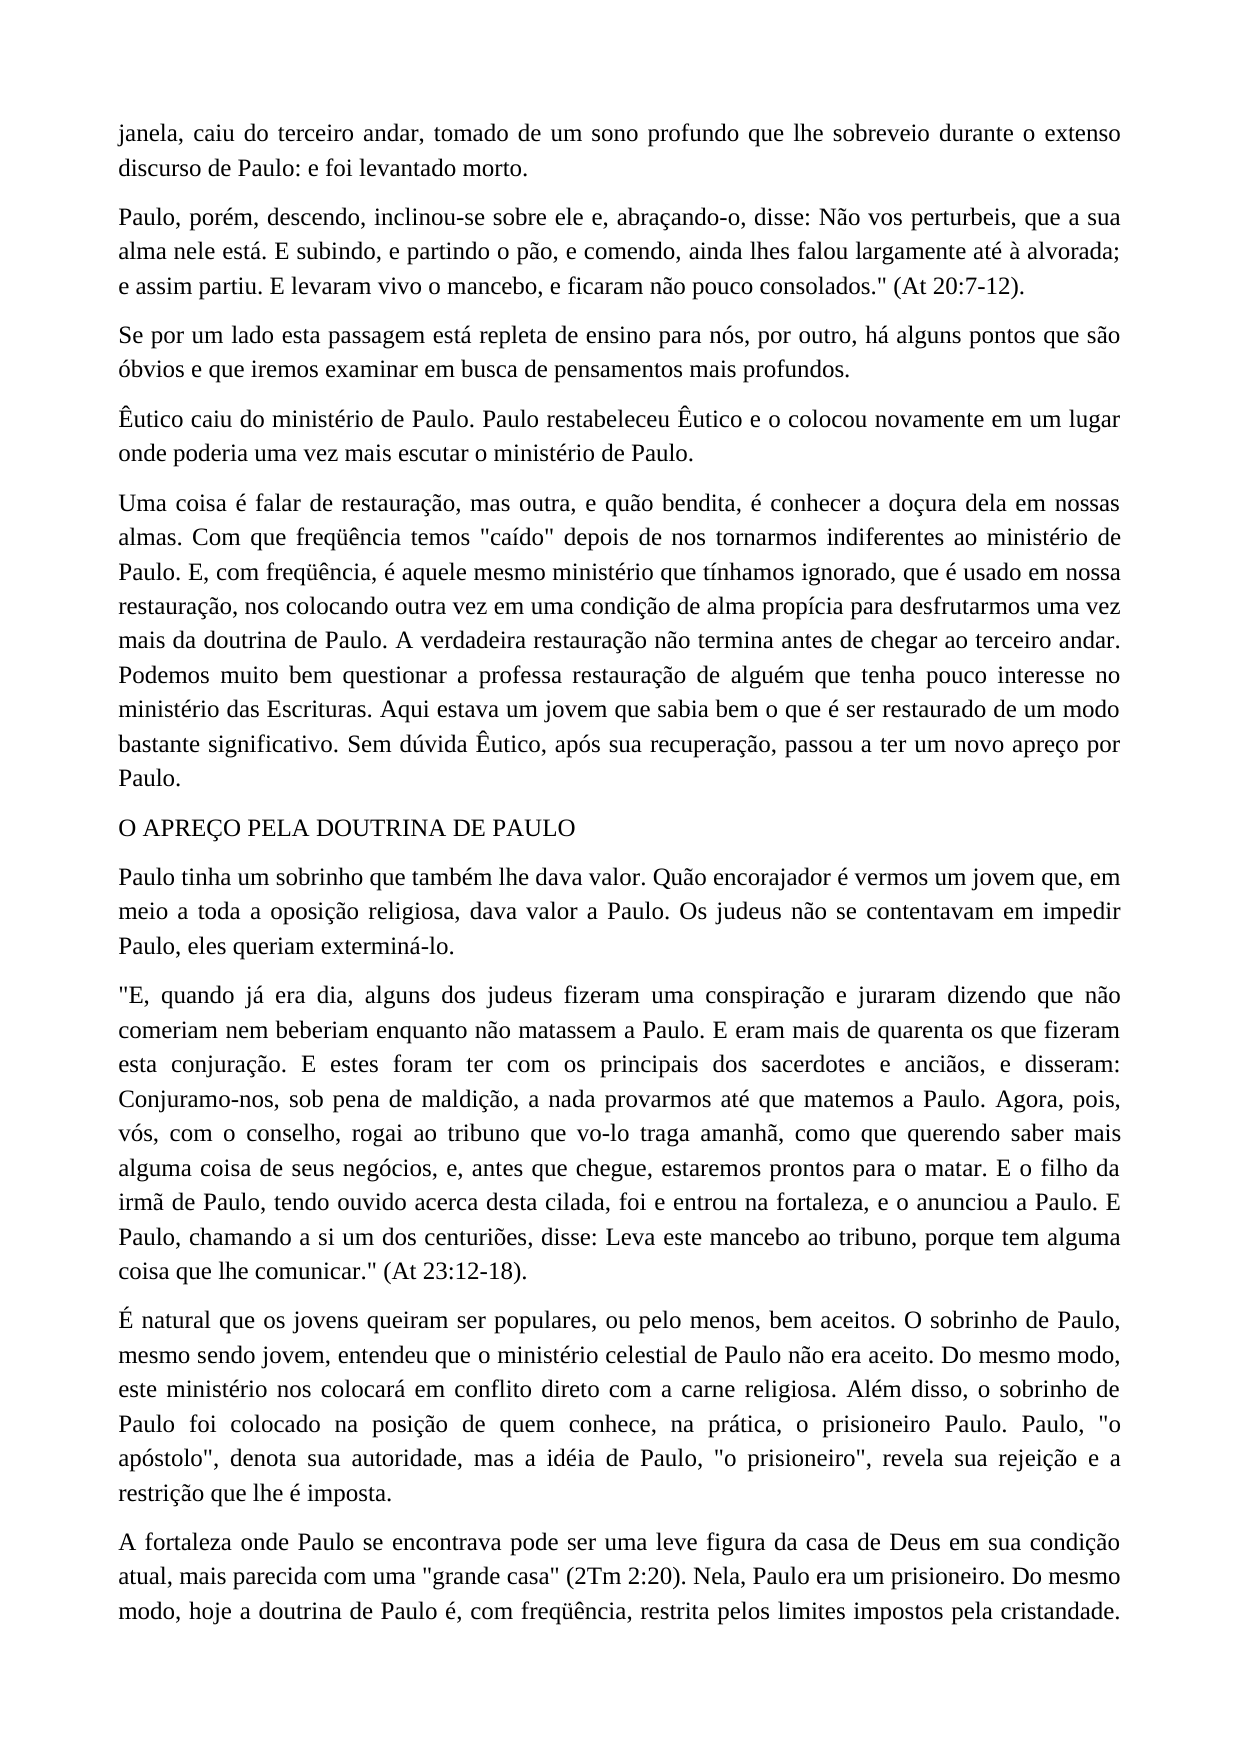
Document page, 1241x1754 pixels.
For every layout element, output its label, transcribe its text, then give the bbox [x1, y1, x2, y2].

text janela, caiu do terceiro andar, tomado de um sono profundo que lhe sobreveio durante o extenso discurso de Paulo: e foi levantado morto. [118, 118, 1122, 181]
text Paulo tinha um sobrinho que também lhe dava valor. Quão encorajador é vermos um jovem que, em meio a toda a oposição religiosa, dava valor a Paulo. Os judeus não se contentavam em impedir Paulo, eles queriam exterminá-lo. [118, 862, 1122, 960]
text Êutico caiu do ministério de Paulo. Paulo restabeleceu Êutico e o colocou novamente em um lugar onde poderia uma vez mais escutar o ministério de Paulo. [118, 404, 1122, 467]
text O APREÇO PELA DOUTRINA DE PAULO [118, 813, 1122, 841]
text "E, quando já era dia, alguns dos judeus fizeram uma conspiração e juraram dizendo que não comeriam nem beberiam enquanto não matassem a Paulo. E eram mais de quarenta os que fizeram esta conjuração. E estes foram ter com os principais dos sacerdotes e anciãos, e disseram: Conjuramo-nos, sob pena de maldição, a nada provarmos até que matemos a Paulo. Agora, pois, vós, com o conselho, rogai ao tribuno que vo-lo traga amanhã, como que querendo saber mais alguma coisa de seus negócios, e, antes que chegue, estaremos prontos para o matar. E o filho da irmã de Paulo, tendo ouvido acerca desta cilada, foi e entrou na fortaleza, e o anunciou a Paulo. E Paulo, chamando a si um dos centuriões, disse: Leva este mancebo ao tribuno, porque tem alguma coisa que lhe comunicar." (At 23:12-18). [118, 980, 1122, 1285]
text Se por um lado esta passagem está repleta de ensino para nós, por outro, há alguns pontos que são óbvios e que iremos examinar em busca de pensamentos mais profundos. [118, 320, 1122, 383]
text A fortaleza onde Paulo se encontrava pode ser uma leve figura da casa de Deus em sua condição atual, mais parecida com uma "grande casa" (2Tm 2:20). Nela, Paulo era um prisioneiro. Do mesmo modo, hoje a doutrina de Paulo é, com freqüência, restrita pelos limites impostos pela cristandade. [118, 1527, 1122, 1625]
text Uma coisa é falar de restauração, mas outra, e quão bendita, é conhecer a doçura dela em nossas almas. Com que freqüência temos "caído" depois de nos tornarmos indiferentes ao ministério de Paulo. E, com freqüência, é aquele mesmo ministério que tínhamos ignorado, que é usado em nossa restauração, nos colocando outra vez em uma condição de alma propícia para desfrutarmos uma vez mais da doutrina de Paulo. A verdadeira restauração não termina antes de chegar ao terceiro andar. Podemos muito bem questionar a professa restauração de alguém que tenha pouco interesse no ministério das Escrituras. Aqui estava um jovem que sabia bem o que é ser restaurado de um modo bastante significativo. Sem dúvida Êutico, após sua recuperação, passou a ter um novo apreço por Paulo. [118, 488, 1122, 792]
text É natural que os jovens queiram ser populares, ou pelo menos, bem aceitos. O sobrinho de Paulo, mesmo sendo jovem, entendeu que o ministério celestial de Paulo não era aceito. Do mesmo modo, este ministério nos colocará em conflito direto com a carne religiosa. Além disso, o sobrinho de Paulo foi colocado na posição de quem conhece, na prática, o prisioneiro Paulo. Paulo, "o apóstolo", denota sua autoridade, mas a idéia de Paulo, "o prisioneiro", revela sua rejeição e a restrição que lhe é imposta. [118, 1305, 1122, 1506]
text Paulo, porém, descendo, inclinou-se sobre ele e, abraçando-o, disse: Não vos perturbeis, que a sua alma nele está. E subindo, e partindo o pão, e comendo, ainda lhes falou largamente até à alvorada; e assim partiu. E levaram vivo o mancebo, e ficaram não pouco consolados." (At 20:7-12). [118, 202, 1122, 299]
